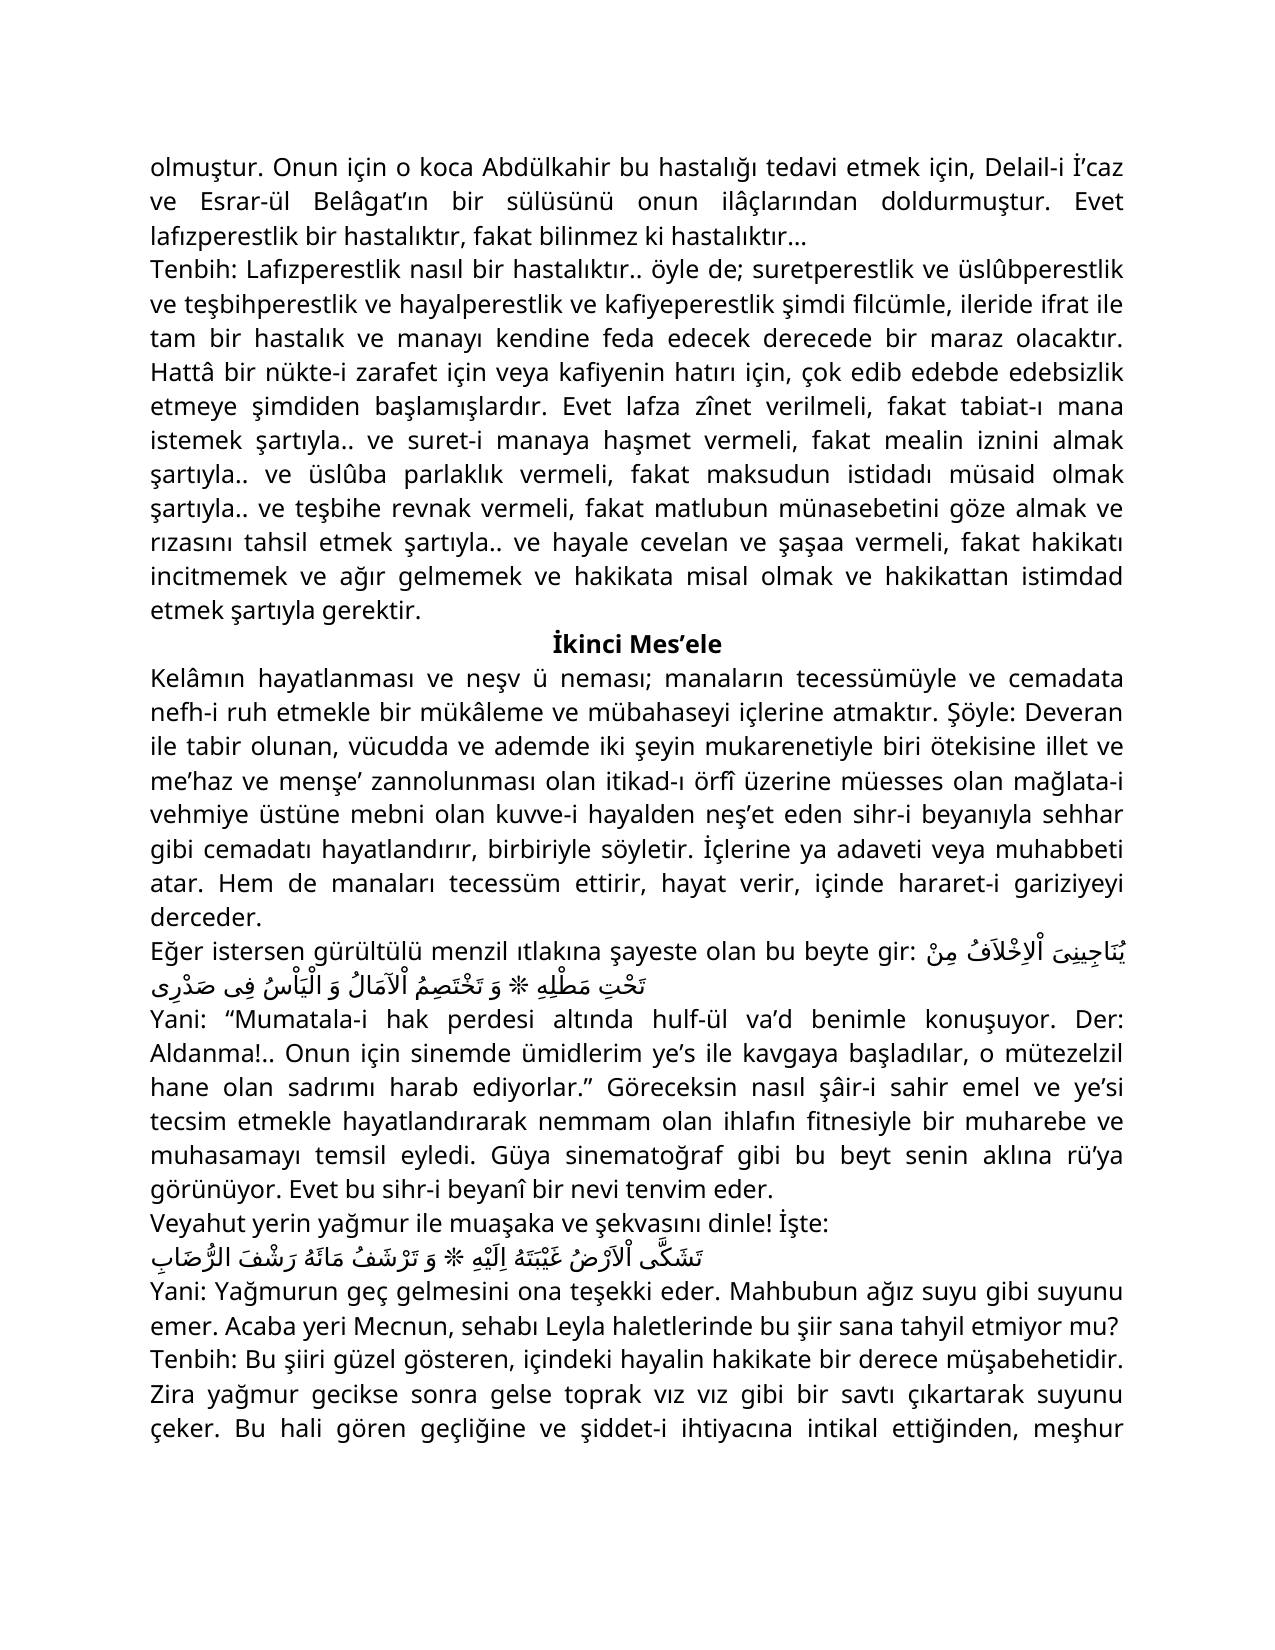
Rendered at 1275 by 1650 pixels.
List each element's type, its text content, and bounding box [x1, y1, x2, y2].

text Tenbih: Lafızperestlik nasıl bir hastalıktır.. öyle de; suretperestlik ve üslûbperestlik ve teşbihperestlik ve hayalperestlik ve kafiyeperestlik şimdi filcümle, ileride ifrat ile tam bir hastalık ve manayı kendine feda edecek derecede bir maraz olacaktır. Hattâ bir nükte-i zarafet için veya kafiyenin hatırı için, çok edib edebde edebsizlik etmeye şimdiden başlamışlardır. Evet lafza zînet verilmeli, fakat tabiat-ı mana istemek şartıyla.. ve suret-i manaya haşmet vermeli, fakat mealin iznini almak şartıyla.. ve üslûba parlaklık vermeli, fakat maksudun istidadı müsaid olmak şartıyla.. ve teşbihe revnak vermeli, fakat matlubun münasebetini göze almak ve rızasını tahsil etmek şartıyla.. ve hayale cevelan ve şaşaa vermeli, fakat hakikatı incitmemek ve ağır gelmemek ve hakikata misal olmak ve hakikattan istimdad etmek şartıyla gerektir. [150, 252, 1125, 627]
text Kelâmın hayatlanması ve neşv ü neması; manaların tecessümüyle ve cemadata nefh-i ruh etmekle bir mükâleme ve mübahaseyi içlerine atmaktır. Şöyle: Deveran ile tabir olunan, vücudda ve ademde iki şeyin mukarenetiyle biri ötekisine illet ve me’haz ve menşe’ zannolunması olan itikad-ı örfî üzerine müesses olan mağlata-i vehmiye üstüne mebni olan kuvve-i hayalden neş’et eden sihr-i beyanıyla sehhar gibi cemadatı hayatlandırır, birbiriyle söyletir. İçlerine ya adaveti veya muhabbeti atar. Hem de manaları tecessüm ettirir, hayat verir, içinde hararet-i gariziyeyi derceder. [150, 661, 1125, 933]
subtitle İkinci Mes’ele [150, 627, 1125, 661]
text Eğer istersen gürültülü menzil ıtlakına şayeste olan bu beyte gir: يُنَاجِينِىَ اْلاِخْلاَفُ مِنْ تَحْتِ مَطْلِهِ ❊ وَ تَخْتَصِمُ اْلآمَالُ وَ الْيَاْسُ فِى صَدْرِى [150, 933, 1125, 1002]
text Veyahut yerin yağmur ile muaşaka ve şekvasını dinle! İşte: [150, 1206, 1125, 1240]
text Tenbih: Bu şiiri güzel gösteren, içindeki hayalin hakikate bir derece müşabehetidir. Zira yağmur gecikse sonra gelse toprak vız vız gibi bir savtı çıkartarak suyunu çeker. Bu hali gören geçliğine ve şiddet-i ihtiyacına intikal ettiğinden, meşhur [150, 1342, 1125, 1444]
text olmuştur. Onun için o koca Abdülkahir bu hastalığı tedavi etmek için, Delail-i İ’caz ve Esrar-ül Belâgat’ın bir sülüsünü onun ilâçlarından doldurmuştur. Evet lafızperestlik bir hastalıktır, fakat bilinmez ki hastalıktır… [150, 150, 1125, 252]
text Yani: “Mumatala-i hak perdesi altında hulf-ül va’d benimle konuşuyor. Der: Aldanma!.. Onun için sinemde ümidlerim ye’s ile kavgaya başladılar, o mütezelzil hane olan sadrımı harab ediyorlar.” Göreceksin nasıl şâir-i sahir emel ve ye’si tecsim etmekle hayatlandırarak nemmam olan ihlafın fitnesiyle bir muharebe ve muhasamayı temsil eyledi. Güya sinematoğraf gibi bu beyt senin aklına rü’ya görünüyor. Evet bu sihr-i beyanî bir nevi tenvim eder. [150, 1002, 1125, 1206]
text تَشَكَّى اْلاَرْضُ غَيْبَتَهُ اِلَيْهِ ❊ وَ تَرْشَفُ مَائَهُ رَشْفَ الرُّضَابِ [150, 1240, 1125, 1274]
text Yani: Yağmurun geç gelmesini ona teşekki eder. Mahbubun ağız suyu gibi suyunu emer. Acaba yeri Mecnun, sehabı Leyla haletlerinde bu şiir sana tahyil etmiyor mu? [150, 1274, 1125, 1342]
